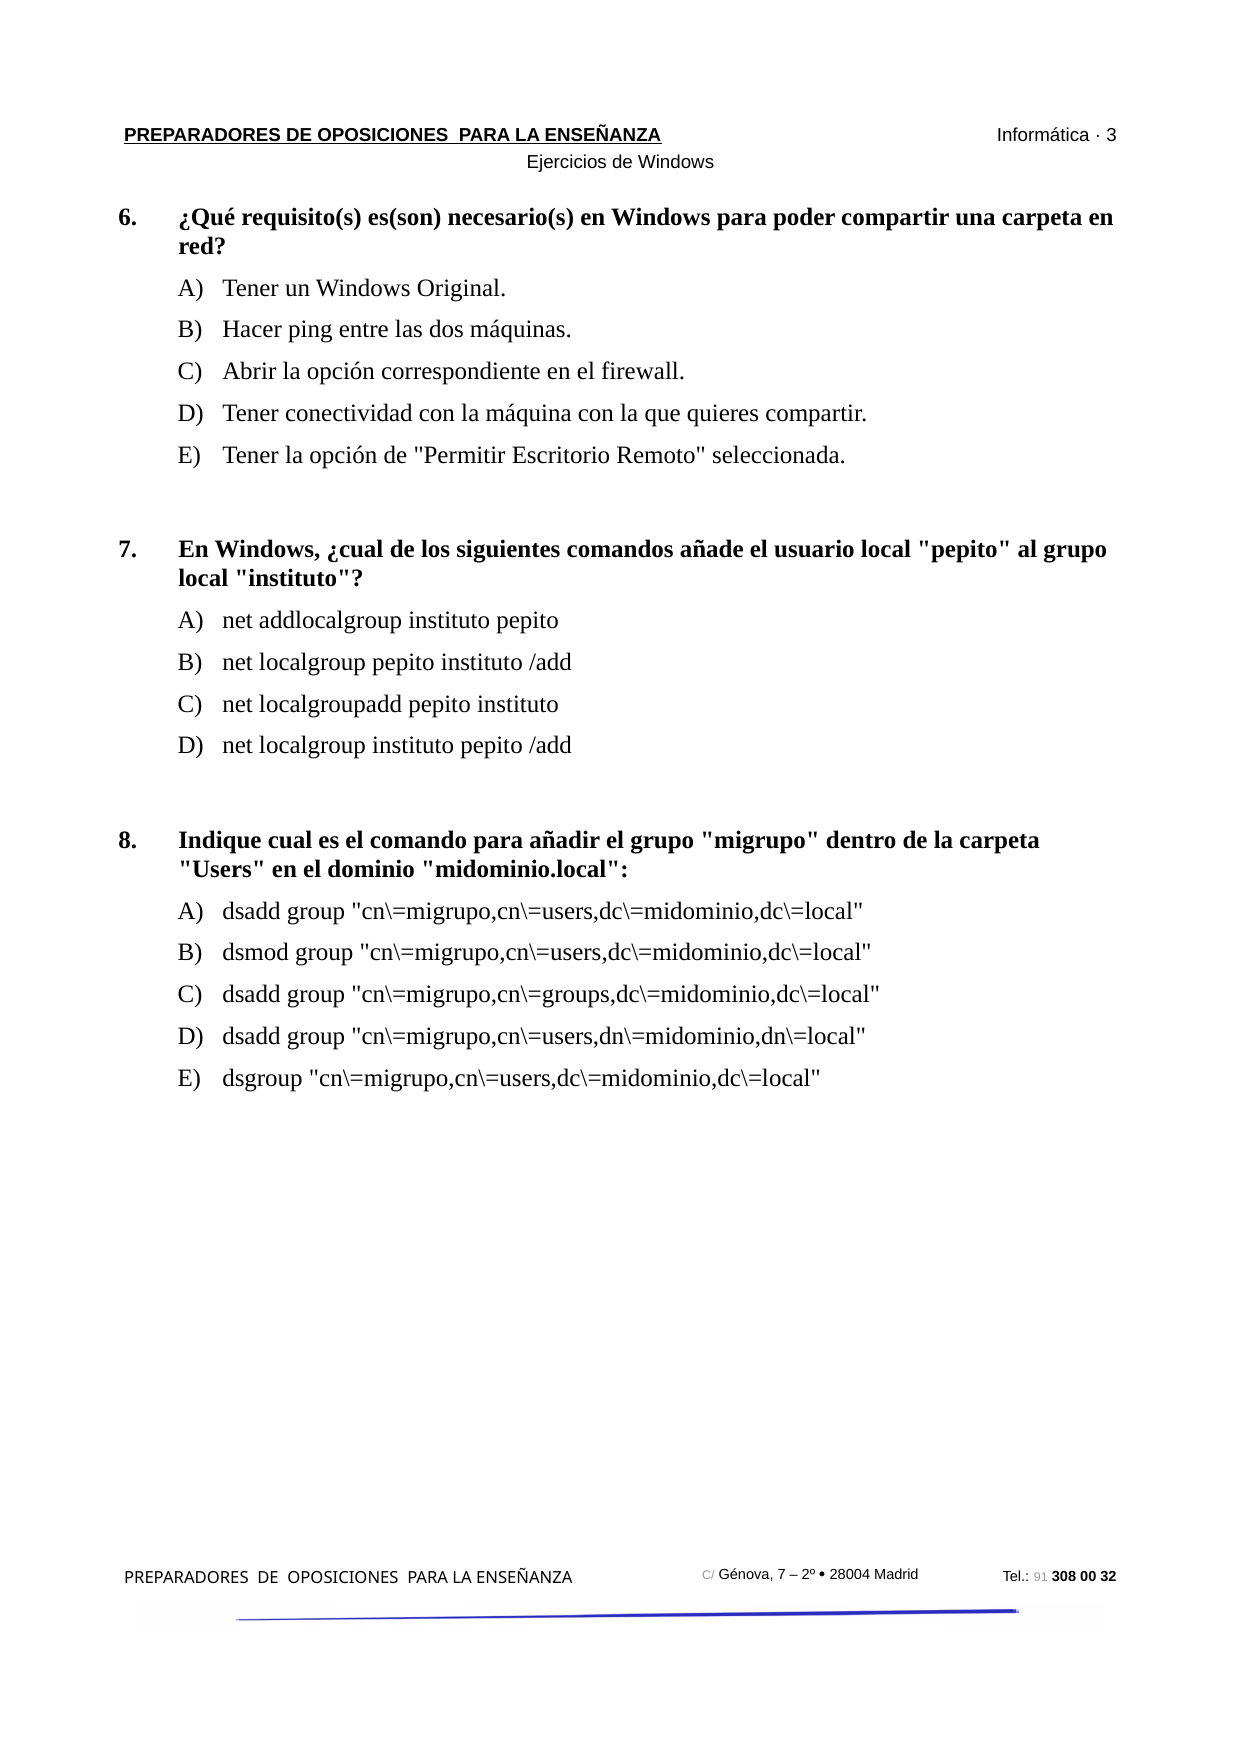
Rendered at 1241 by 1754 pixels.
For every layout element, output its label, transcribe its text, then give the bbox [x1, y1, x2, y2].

subtitle Indique cual es el comando para añadir el grupo "migrupo" dentro de la carpeta "Users" en el dominio "midominio.local": [118, 825, 1122, 883]
subtitle dsgroup "cn\=migrupo,cn\=users,dc\=midominio,dc\=local" [177, 1063, 1122, 1092]
subtitle En Windows, ¿cual de los siguientes comandos añade el usuario local "pepito" al grupo local "instituto"? [118, 534, 1122, 592]
subtitle dsmod group "cn\=migrupo,cn\=users,dc\=midominio,dc\=local" [177, 937, 1122, 966]
subtitle Tener la opción de "Permitir Escritorio Remoto" seleccionada. [177, 440, 1122, 468]
subtitle net localgroupadd pepito instituto [177, 689, 1122, 717]
subtitle Abrir la opción correspondiente en el firewall. [177, 356, 1122, 385]
picture [134, 1602, 1103, 1627]
subtitle dsadd group "cn\=migrupo,cn\=groups,dc\=midominio,dc\=local" [177, 979, 1122, 1008]
subtitle net addlocalgroup instituto pepito [177, 605, 1122, 634]
subtitle net localgroup pepito instituto /add [177, 647, 1122, 676]
subtitle dsadd group "cn\=migrupo,cn\=users,dn\=midominio,dn\=local" [177, 1021, 1122, 1050]
subtitle Tener conectividad con la máquina con la que quieres compartir. [177, 398, 1122, 427]
subtitle Tener un Windows Original. [177, 273, 1122, 301]
subtitle net localgroup instituto pepito /add [177, 730, 1122, 759]
subtitle ¿Qué requisito(s) es(son) necesario(s) en Windows para poder compartir una carpeta en red? [118, 202, 1122, 260]
subtitle Hacer ping entre las dos máquinas. [177, 314, 1122, 343]
subtitle dsadd group "cn\=migrupo,cn\=users,dc\=midominio,dc\=local" [177, 896, 1122, 924]
